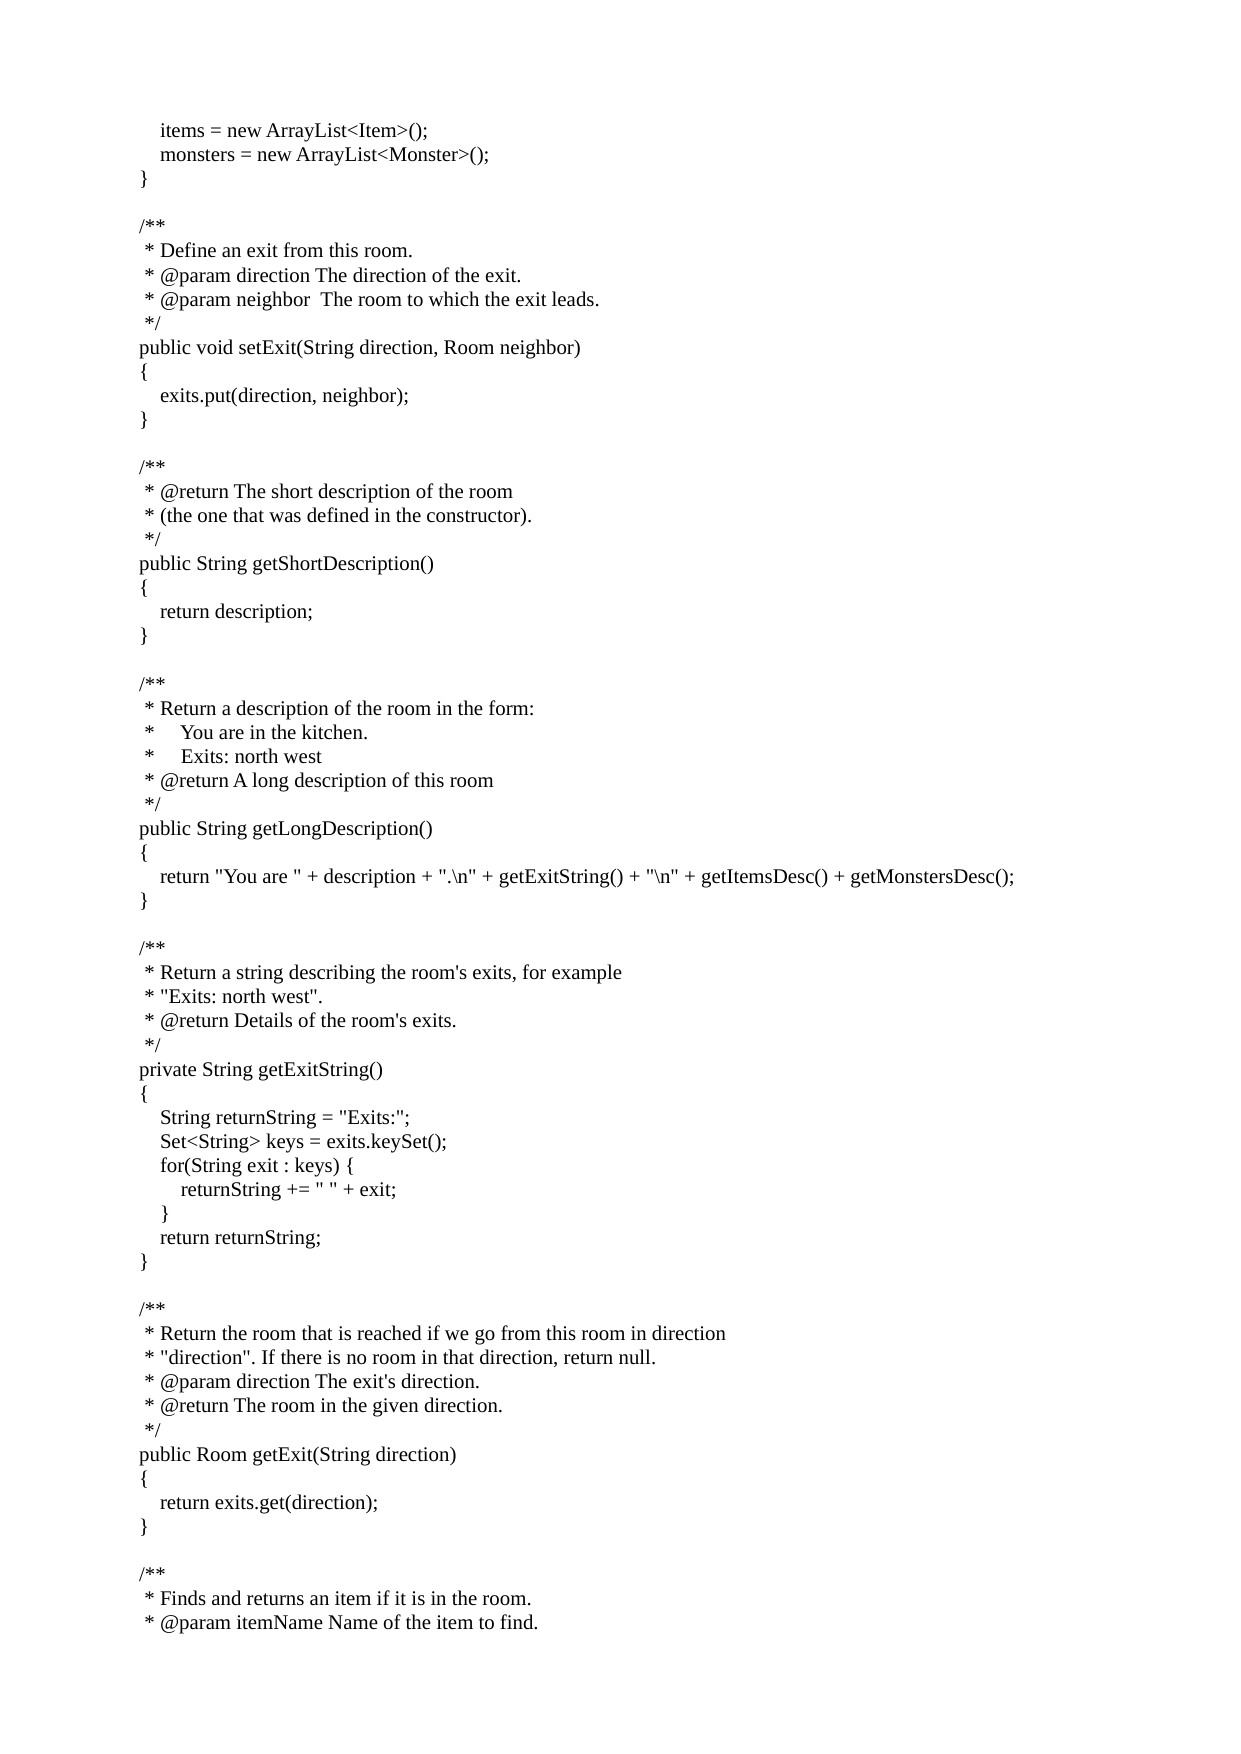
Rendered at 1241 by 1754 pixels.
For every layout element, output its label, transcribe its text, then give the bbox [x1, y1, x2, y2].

text } [118, 623, 1122, 647]
text */ [118, 527, 1122, 551]
text { [118, 1081, 1122, 1105]
text } [118, 1514, 1122, 1538]
text } [118, 407, 1122, 431]
text return returnString; [118, 1225, 1122, 1249]
text /** [118, 214, 1122, 238]
text * "direction". If there is no room in that direction, return null. [118, 1345, 1122, 1369]
text monsters = new ArrayList<Monster>(); [118, 142, 1122, 166]
text * @return The short description of the room [118, 479, 1122, 503]
text /** [118, 1562, 1122, 1586]
text * "Exits: north west". [118, 984, 1122, 1008]
text */ [118, 311, 1122, 335]
text * Define an exit from this room. [118, 238, 1122, 262]
text * Return the room that is reached if we go from this room in direction [118, 1321, 1122, 1345]
text return "You are " + description + ".\n" + getExitString() + "\n" + getItemsDesc() + getMonstersDesc(); [118, 864, 1122, 888]
text items = new ArrayList<Item>(); [118, 118, 1122, 142]
text /** [118, 1297, 1122, 1321]
text { [118, 575, 1122, 599]
text String returnString = "Exits:"; [118, 1105, 1122, 1129]
text * Exits: north west [118, 744, 1122, 768]
text /** [118, 672, 1122, 696]
text { [118, 840, 1122, 864]
text */ [118, 792, 1122, 816]
text * @return Details of the room's exits. [118, 1008, 1122, 1032]
text { [118, 1466, 1122, 1490]
text /** [118, 936, 1122, 960]
text * @return The room in the given direction. [118, 1393, 1122, 1417]
text * @return A long description of this room [118, 768, 1122, 792]
text } [118, 888, 1122, 912]
text * Finds and returns an item if it is in the room. [118, 1586, 1122, 1610]
text } [118, 1201, 1122, 1225]
text * @param direction The exit's direction. [118, 1369, 1122, 1393]
text * @param neighbor The room to which the exit leads. [118, 287, 1122, 311]
text * You are in the kitchen. [118, 720, 1122, 744]
text return description; [118, 599, 1122, 623]
text * Return a string describing the room's exits, for example [118, 960, 1122, 984]
text public String getShortDescription() [118, 551, 1122, 575]
text { [118, 359, 1122, 383]
text * @param itemName Name of the item to find. [118, 1610, 1122, 1634]
text * @param direction The direction of the exit. [118, 262, 1122, 287]
text */ [118, 1032, 1122, 1057]
text * (the one that was defined in the constructor). [118, 503, 1122, 527]
text * Return a description of the room in the form: [118, 696, 1122, 720]
text return exits.get(direction); [118, 1490, 1122, 1514]
text /** [118, 455, 1122, 479]
text public Room getExit(String direction) [118, 1442, 1122, 1466]
text */ [118, 1417, 1122, 1442]
text exits.put(direction, neighbor); [118, 383, 1122, 407]
text returnString += " " + exit; [118, 1177, 1122, 1201]
text } [118, 166, 1122, 190]
text public String getLongDescription() [118, 816, 1122, 840]
text public void setExit(String direction, Room neighbor) [118, 335, 1122, 359]
text private String getExitString() [118, 1057, 1122, 1081]
text } [118, 1249, 1122, 1273]
text for(String exit : keys) { [118, 1153, 1122, 1177]
text Set<String> keys = exits.keySet(); [118, 1129, 1122, 1153]
